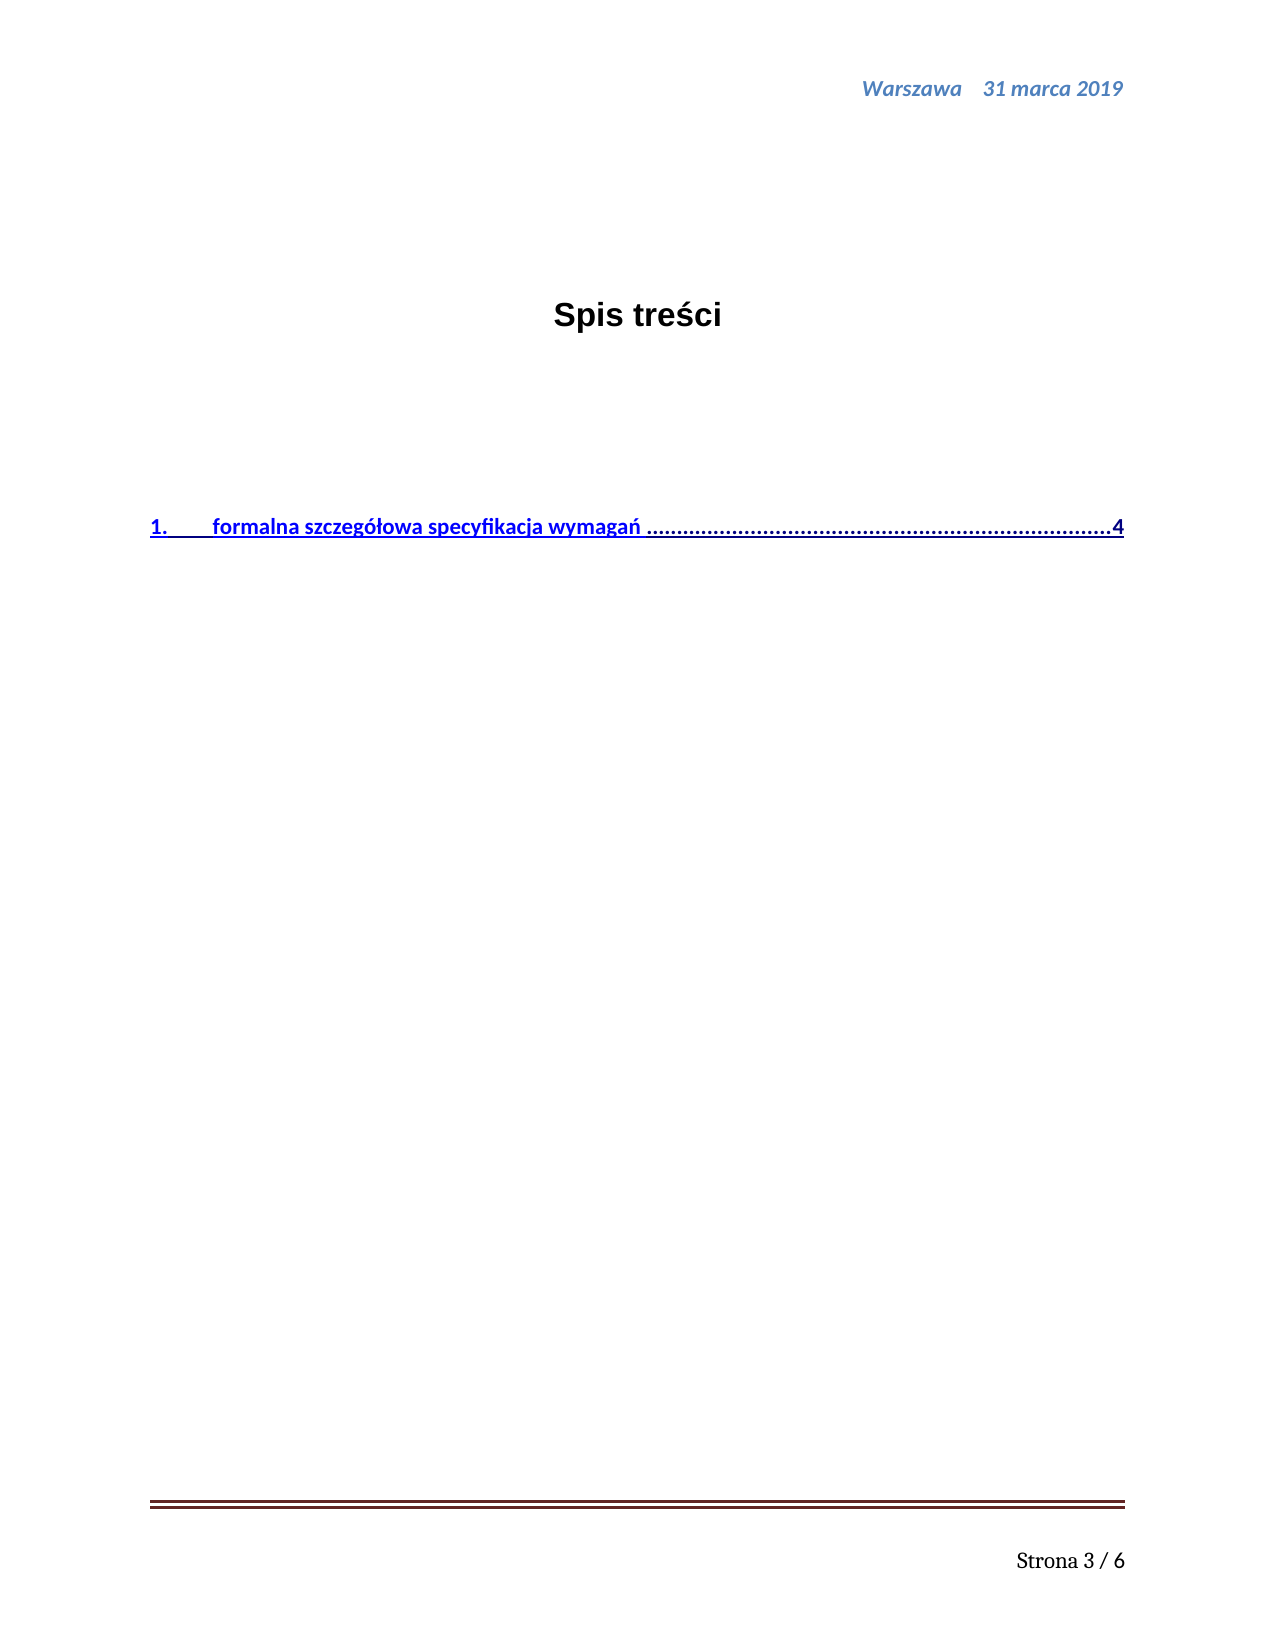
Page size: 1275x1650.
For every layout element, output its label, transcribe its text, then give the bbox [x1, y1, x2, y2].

title Spis treści [150, 295, 1125, 333]
text 1. formalna szczegółowa specyfikacja wymagań 4 [150, 512, 1125, 540]
